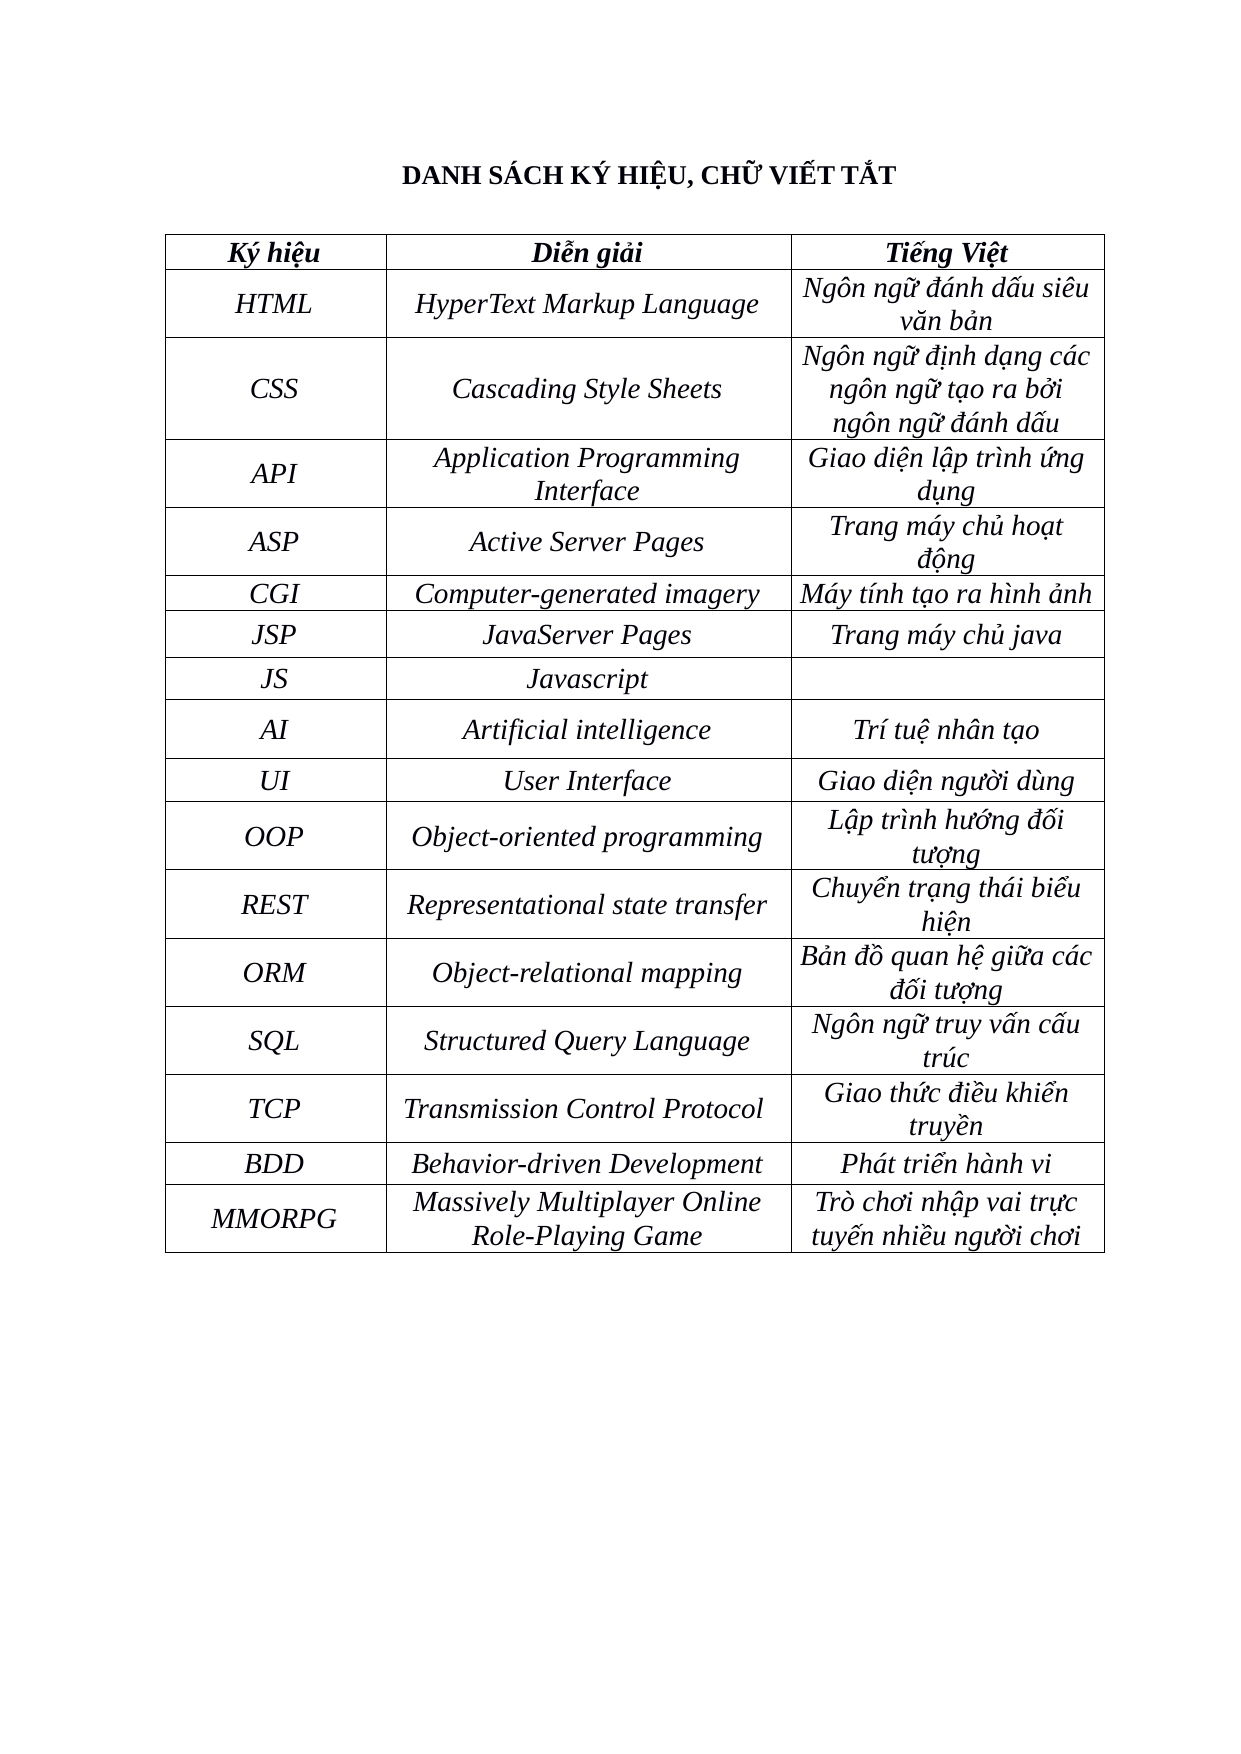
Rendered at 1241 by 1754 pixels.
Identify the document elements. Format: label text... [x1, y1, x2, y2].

table_cell Javascript [387, 658, 791, 699]
table_cell JS [166, 658, 386, 699]
table_cell Cascading Style Sheets [387, 338, 791, 439]
table_cell JavaServer Pages [387, 611, 791, 657]
table_cell Ngôn ngữ đánh dấu siêu văn bản [792, 270, 1104, 337]
table_cell Phát triển hành vi [792, 1143, 1104, 1183]
table_cell Application Programming Interface [387, 440, 791, 507]
table_cell Bản đồ quan hệ giữa các đối tượng [792, 939, 1104, 1006]
table_cell Transmission Control Protocol [387, 1075, 791, 1142]
table_cell Trí tuệ nhân tạo [792, 700, 1104, 758]
table_cell Behavior-driven Development [387, 1143, 791, 1183]
table_cell Active Server Pages [387, 508, 791, 575]
table_header Tiếng Việt [792, 235, 1104, 269]
table_cell ORM [166, 939, 386, 1006]
table_cell UI [166, 759, 386, 801]
table_cell OOP [166, 802, 386, 869]
table_header Ký hiệu [166, 235, 386, 269]
table_cell Massively Multiplayer Online Role-Playing Game [387, 1185, 791, 1252]
table_cell [792, 658, 1104, 699]
table_cell Trò chơi nhập vai trực tuyến nhiều người chơi [792, 1185, 1104, 1252]
table_cell Trang máy chủ hoạt động [792, 508, 1104, 575]
table_cell TCP [166, 1075, 386, 1142]
table_cell Object-oriented programming [387, 802, 791, 869]
table_cell CGI [166, 576, 386, 609]
table_cell Giao diện lập trình ứng dụng [792, 440, 1104, 507]
table_cell AI [166, 700, 386, 758]
table_cell JSP [166, 611, 386, 657]
table_cell CSS [166, 338, 386, 439]
table_cell Máy tính tạo ra hình ảnh [792, 576, 1104, 609]
table_cell ASP [166, 508, 386, 575]
table_cell Giao diện người dùng [792, 759, 1104, 801]
table_cell Giao thức điều khiển truyền [792, 1075, 1104, 1142]
table_cell User Interface [387, 759, 791, 801]
table_cell Chuyển trạng thái biểu hiện [792, 870, 1104, 937]
table_cell Object-relational mapping [387, 939, 791, 1006]
table_cell SQL [166, 1007, 386, 1074]
text DANH SÁCH KÝ HIỆU, CHỮ VIẾT TẮT [177, 159, 1122, 222]
table_cell HyperText Markup Language [387, 270, 791, 337]
table_cell Ngôn ngữ truy vấn cấu trúc [792, 1007, 1104, 1074]
table_cell Ngôn ngữ định dạng các ngôn ngữ tạo ra bởi ngôn ngữ đánh dấu [792, 338, 1104, 439]
table_cell Lập trình hướng đối tượng [792, 802, 1104, 869]
table_cell REST [166, 870, 386, 937]
table_cell Structured Query Language [387, 1007, 791, 1074]
table_cell Computer-generated imagery [387, 576, 791, 609]
table_cell HTML [166, 270, 386, 337]
table_header Diễn giải [387, 235, 791, 269]
table_cell Trang máy chủ java [792, 611, 1104, 657]
table_cell API [166, 440, 386, 507]
table_cell Representational state transfer [387, 870, 791, 937]
table_cell MMORPG [166, 1185, 386, 1252]
table_cell Artificial intelligence [387, 700, 791, 758]
table_cell BDD [166, 1143, 386, 1183]
